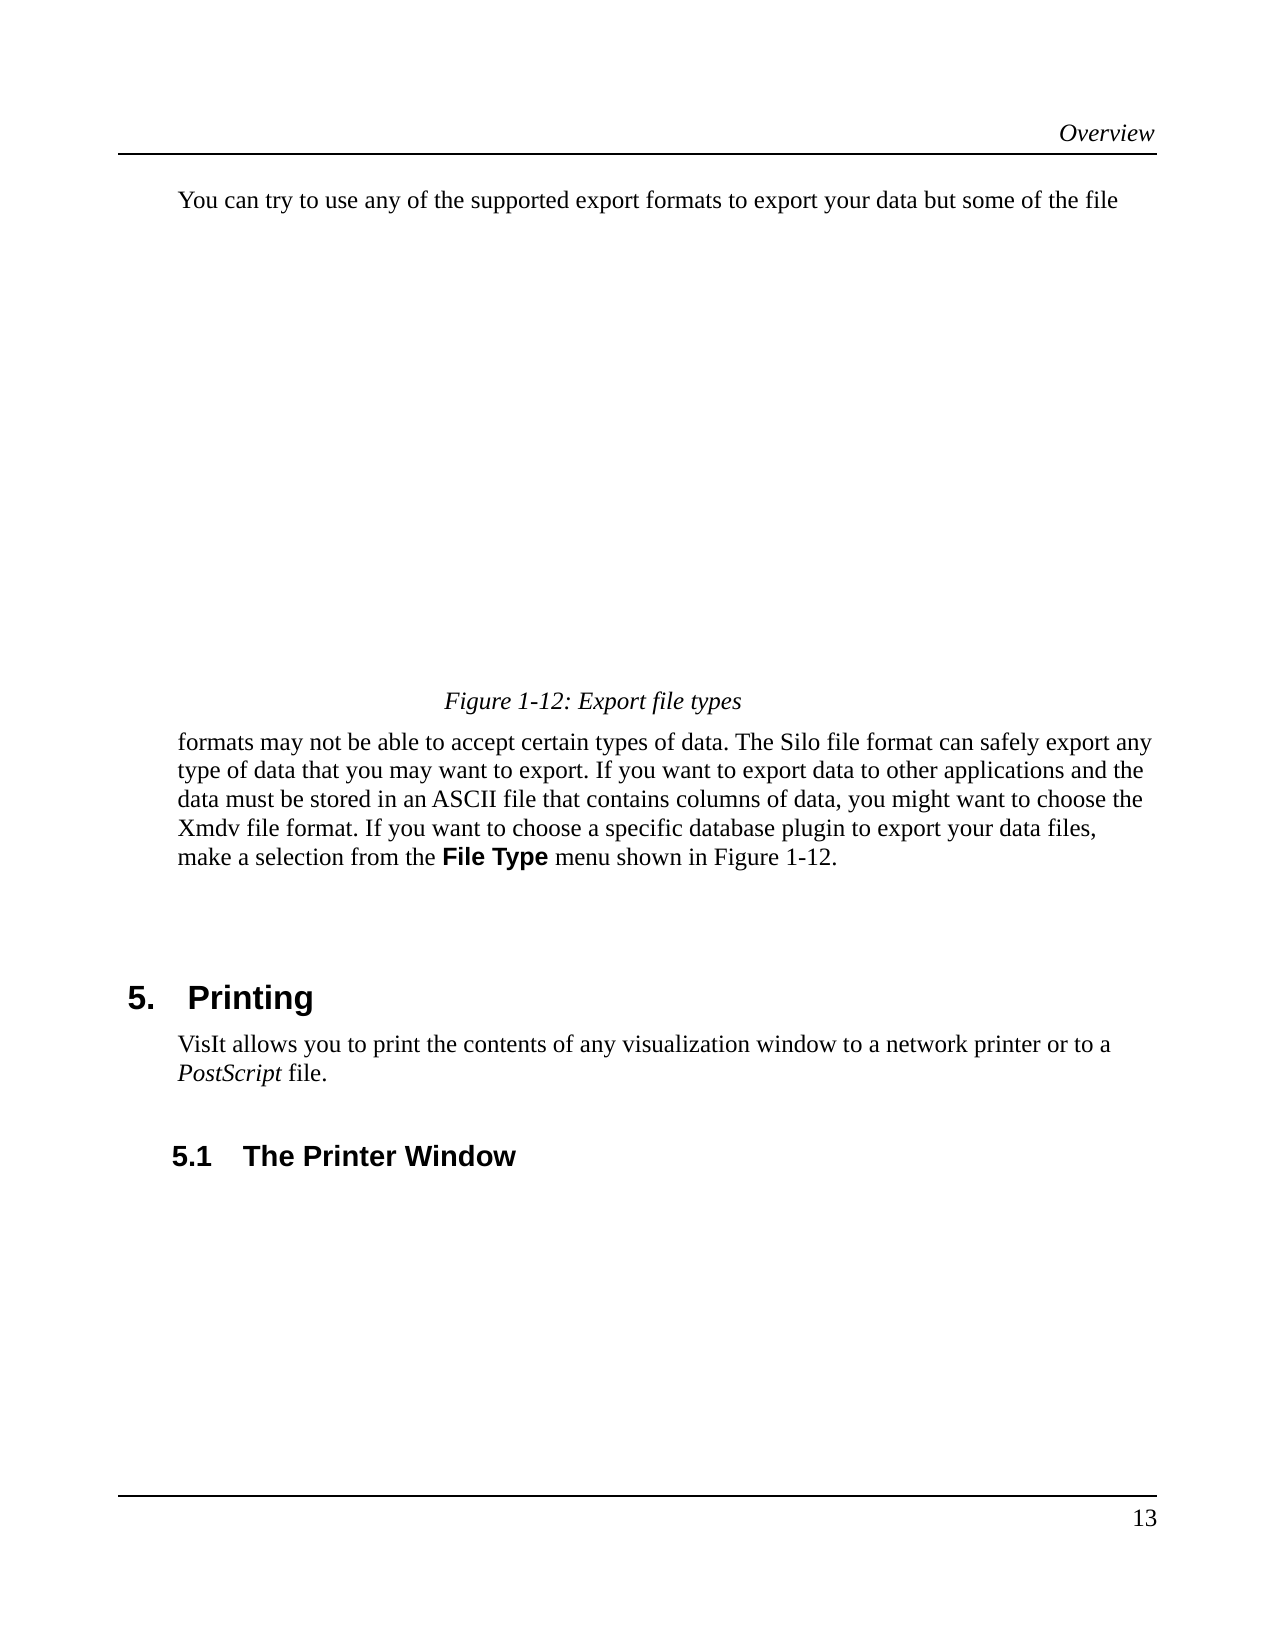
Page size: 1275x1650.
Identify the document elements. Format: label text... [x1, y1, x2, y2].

text Figure 1-12: Export file types [444, 686, 894, 715]
subtitle Printing [118, 978, 1157, 1017]
text VisIt allows you to print the contents of any visualization window to a network printer or to a PostScript file. [177, 1029, 1157, 1087]
text You can try to use any of the supported export formats to export your data but some of the file formats may not be able to accept certain types of data. The Silo file format can safely export any type of data that you may want to export. If you want to export data to other applications and the data must be stored in an ASCII file that contains columns of data, you might want to choose the Xmdv file format. If you want to choose a specific database plugin to export your data files, make a selection from the File Type menu shown in Figure 1-12. [177, 185, 1157, 871]
subtitle The Printer Window [163, 1139, 1157, 1172]
